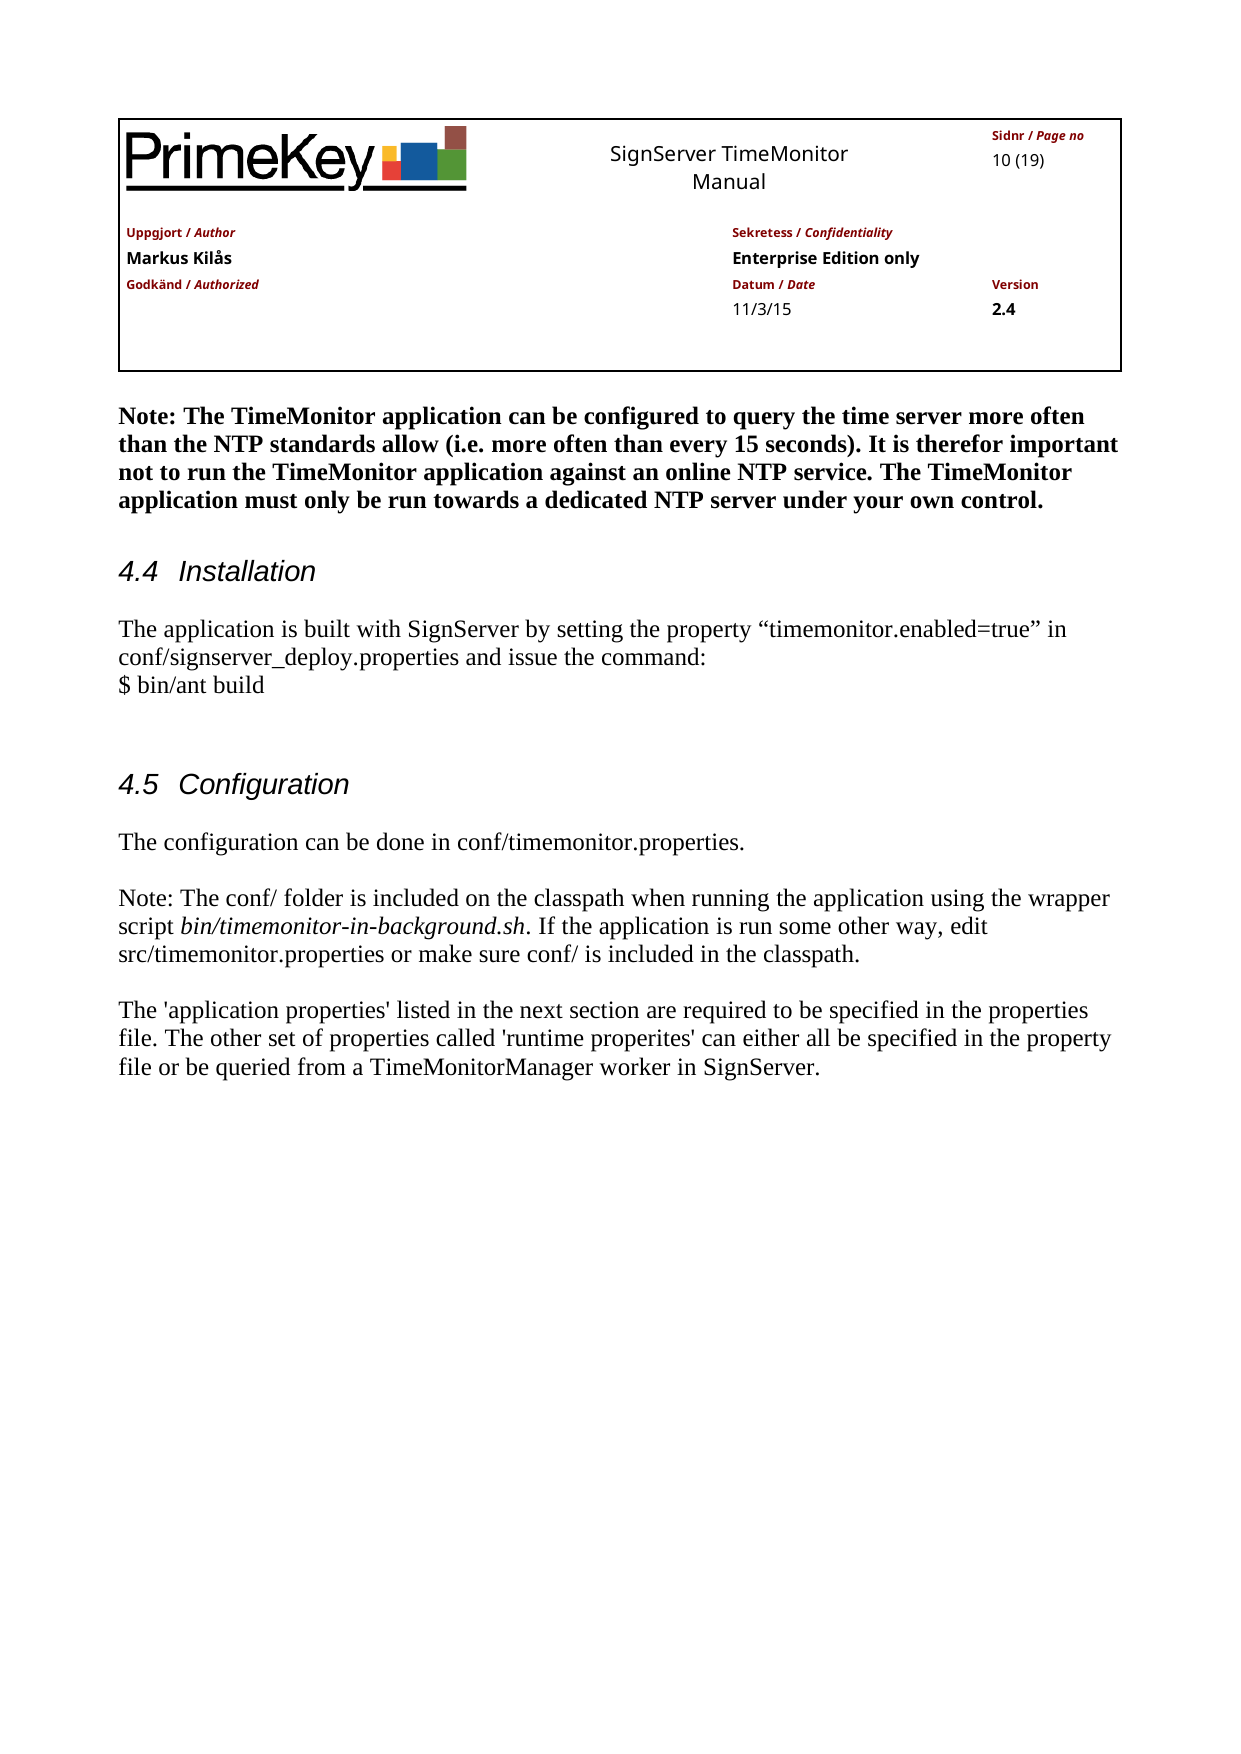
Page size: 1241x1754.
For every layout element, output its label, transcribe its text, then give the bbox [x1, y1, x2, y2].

text Note: The TimeMonitor application can be configured to query the time server more often than the NTP standards allow (i.e. more often than every 15 seconds). It is therefor important not to run the TimeMonitor application against an online NTP service. The TimeMonitor application must only be run towards a dedicated NTP server under your own control. [118, 402, 1122, 514]
text $ bin/ant build [118, 671, 1122, 699]
text The configuration can be done in conf/timemonitor.properties. [118, 828, 1122, 856]
text Note: The conf/ folder is included on the classpath when running the application using the wrapper script bin/timemonitor-in-background.sh. If the application is run some other way, edit src/timemonitor.properties or make sure conf/ is included in the classpath. [118, 884, 1122, 968]
text The application is built with SignServer by setting the property “timemonitor.enabled=true” in conf/signserver_deploy.properties and issue the command: [118, 615, 1122, 671]
picture [126, 126, 467, 191]
subtitle Installation [118, 554, 1122, 587]
subtitle Configuration [118, 768, 1122, 800]
text The 'application properties' listed in the next section are required to be specified in the properties file. The other set of properties called 'runtime properites' can either all be specified in the property file or be queried from a TimeMonitorManager worker in SignServer. [118, 996, 1122, 1080]
